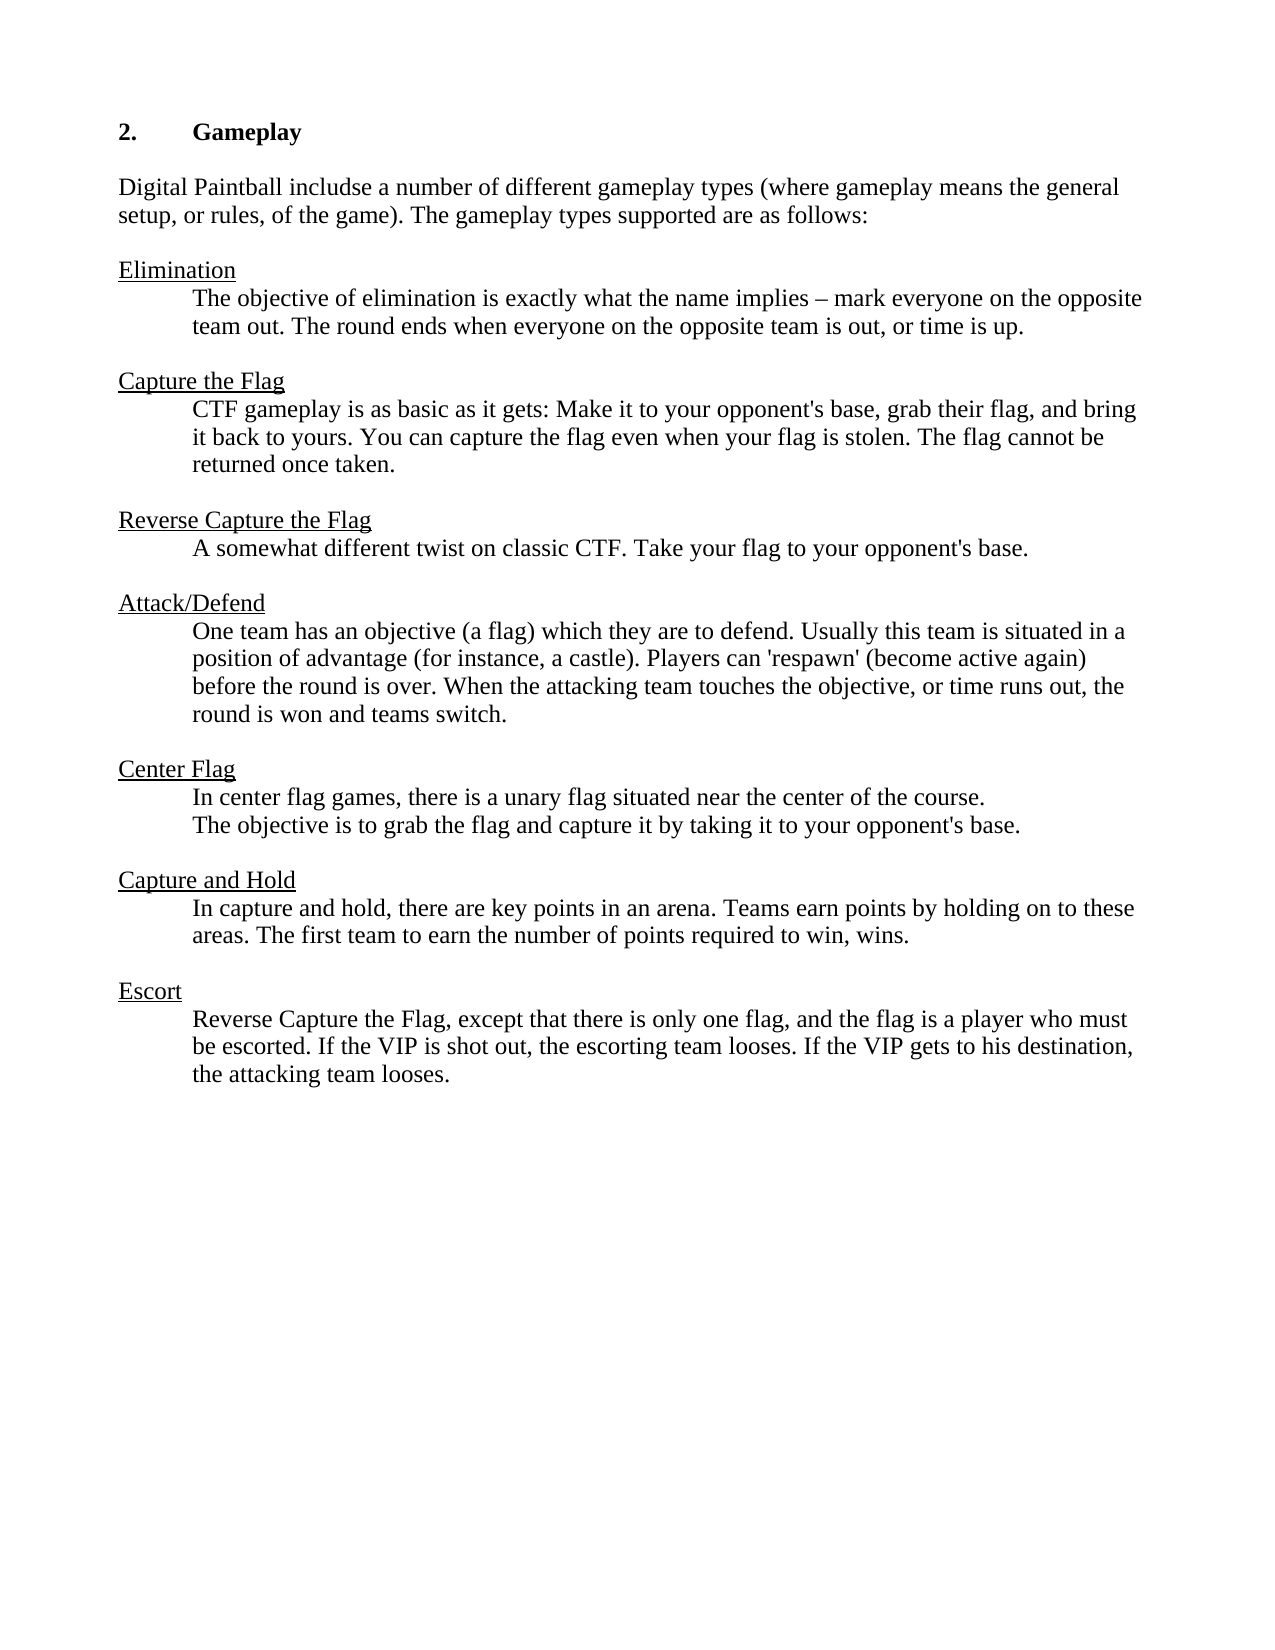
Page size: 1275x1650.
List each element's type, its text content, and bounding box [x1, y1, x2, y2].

text Attack/Defend [118, 589, 1157, 617]
text Escort [118, 977, 1157, 1005]
text In capture and hold, there are key points in an arena. Teams earn points by holding on to these [118, 894, 1157, 922]
text the attacking team looses. [118, 1060, 1157, 1088]
text Elimination [118, 257, 1157, 284]
text Digital Paintball includse a number of different gameplay types (where gameplay means the general setup, or rules, of the game). The gameplay types supported are as follows: [118, 173, 1157, 229]
text A somewhat different twist on classic CTF. Take your flag to your opponent's base. [118, 534, 1157, 561]
text In center flag games, there is a unary flag situated near the center of the course. [118, 783, 1157, 811]
text Reverse Capture the Flag, except that there is only one flag, and the flag is a player who must be escorted. If the VIP is shot out, the escorting team looses. If the VIP gets to his destination, [118, 1005, 1157, 1060]
text areas. The first team to earn the number of points required to win, wins. [118, 922, 1157, 949]
text Capture the Flag [118, 367, 1157, 395]
text Center Flag [118, 755, 1157, 783]
text Reverse Capture the Flag [118, 506, 1157, 534]
text Capture and Hold [118, 866, 1157, 894]
text The objective of elimination is exactly what the name implies – mark everyone on the opposite team out. The round ends when everyone on the opposite team is out, or time is up. [118, 284, 1157, 340]
text CTF gameplay is as basic as it gets: Make it to your opponent's base, grab their flag, and bring it back to yours. You can capture the flag even when your flag is stolen. The flag cannot be returned once taken. [118, 395, 1157, 478]
text The objective is to grab the flag and capture it by taking it to your opponent's base. [118, 811, 1157, 838]
text 2. Gameplay [118, 118, 1157, 146]
text One team has an objective (a flag) which they are to defend. Usually this team is situated in a position of advantage (for instance, a castle). Players can 'respawn' (become active again) before the round is over. When the attacking team touches the objective, or time runs out, the round is won and teams switch. [118, 617, 1157, 728]
